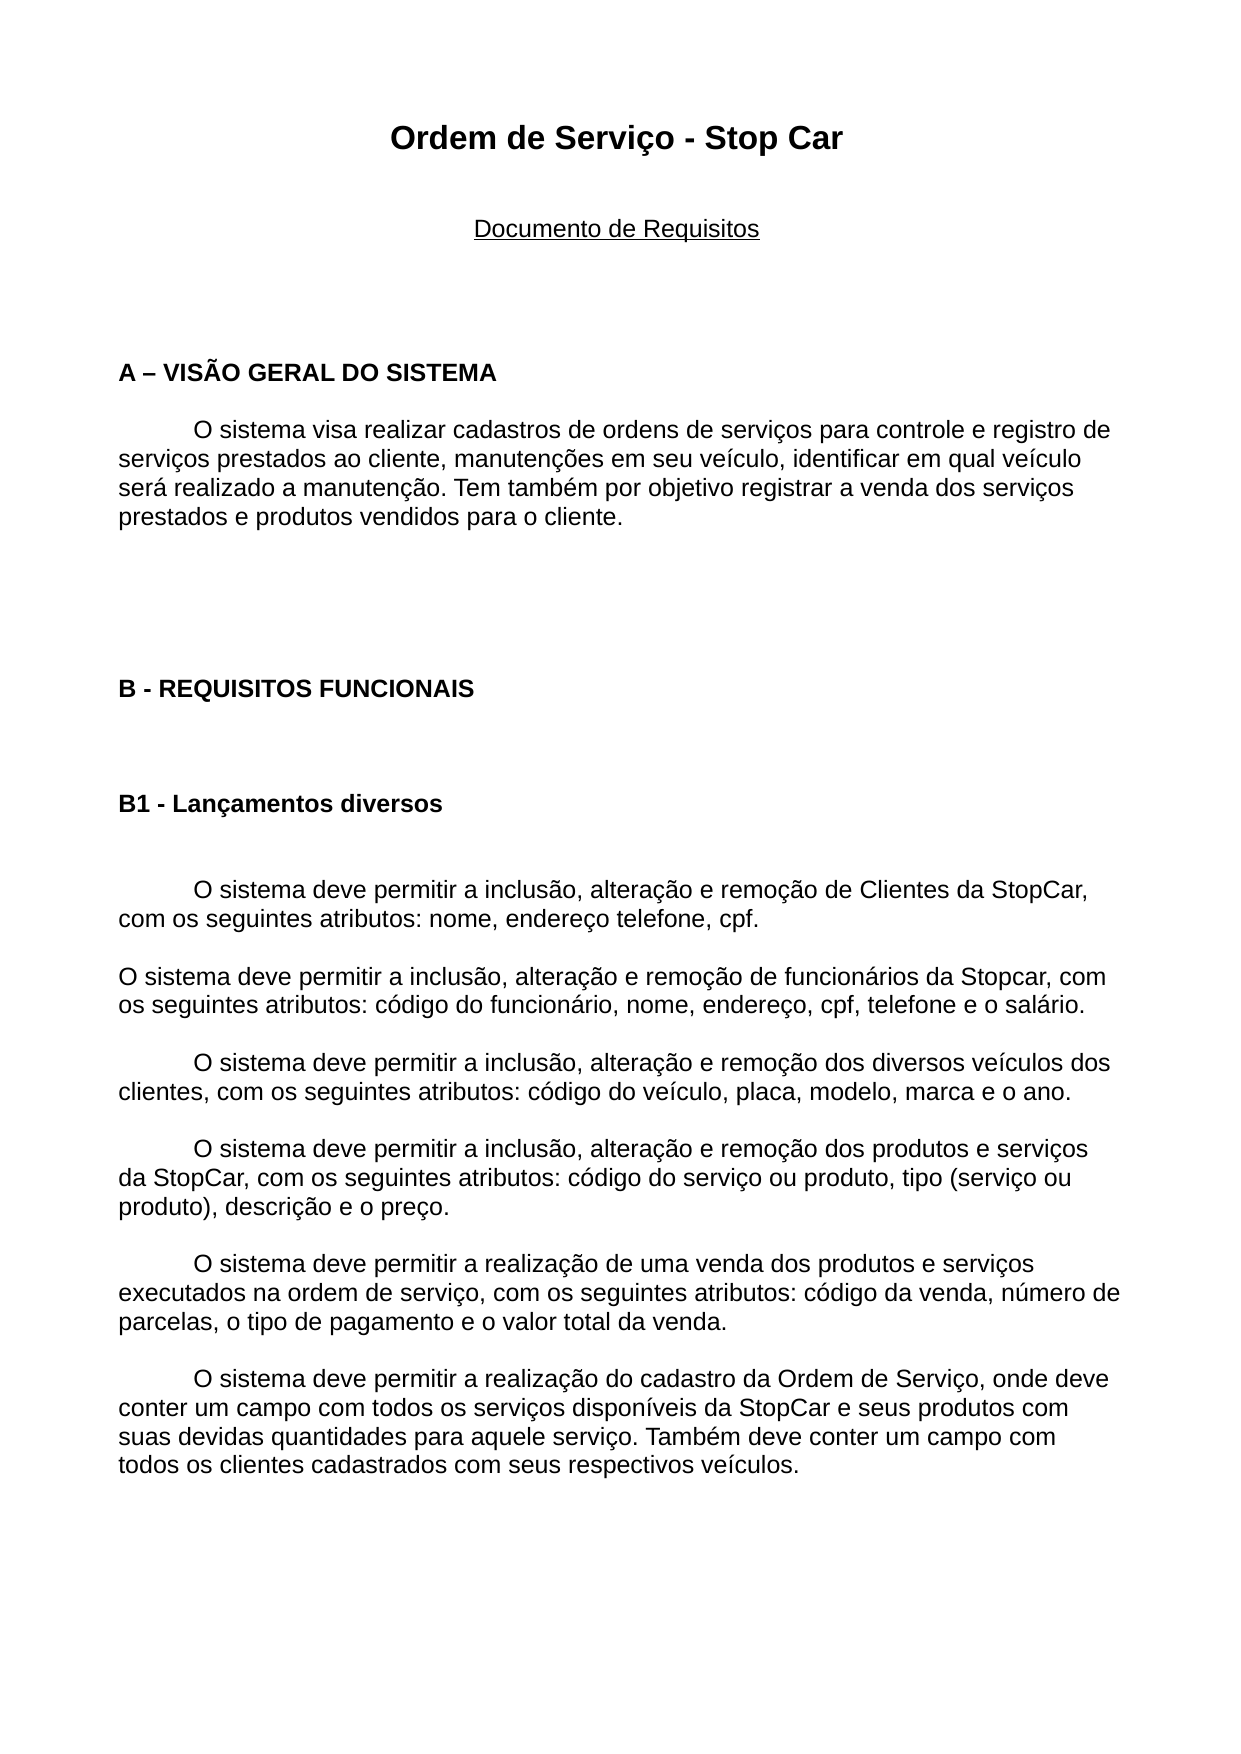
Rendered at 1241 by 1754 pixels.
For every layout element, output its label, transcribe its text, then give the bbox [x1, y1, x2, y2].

text O sistema deve permitir a inclusão, alteração e remoção de funcionários da Stopcar, com os seguintes atributos: código do funcionário, nome, endereço, cpf, telefone e o salário. [118, 962, 1122, 1019]
text B - REQUISITOS FUNCIONAIS [118, 674, 1122, 703]
text O sistema deve permitir a realização de uma venda dos produtos e serviços executados na ordem de serviço, com os seguintes atributos: código da venda, número de parcelas, o tipo de pagamento e o valor total da venda. [118, 1249, 1122, 1335]
text A – VISÃO GERAL DO SISTEMA [118, 358, 1122, 387]
text B1 - Lançamentos diversos [118, 789, 1122, 818]
text O sistema visa realizar cadastros de ordens de serviços para controle e registro de serviços prestados ao cliente, manutenções em seu veículo, identificar em qual veículo será realizado a manutenção. Tem também por objetivo registrar a venda dos serviços prestados e produtos vendidos para o cliente. [118, 415, 1122, 530]
text O sistema deve permitir a inclusão, alteração e remoção dos diversos veículos dos clientes, com os seguintes atributos: código do veículo, placa, modelo, marca e o ano. [118, 1048, 1122, 1105]
text Documento de Requisitos [118, 214, 1122, 243]
text Ordem de Serviço - Stop Car [118, 118, 1122, 157]
text O sistema deve permitir a realização do cadastro da Ordem de Serviço, onde deve conter um campo com todos os serviços disponíveis da StopCar e seus produtos com suas devidas quantidades para aquele serviço. Também deve conter um campo com todos os clientes cadastrados com seus respectivos veículos. [118, 1364, 1122, 1479]
text O sistema deve permitir a inclusão, alteração e remoção de Clientes da StopCar, com os seguintes atributos: nome, endereço telefone, cpf. [118, 875, 1122, 933]
text O sistema deve permitir a inclusão, alteração e remoção dos produtos e serviços da StopCar, com os seguintes atributos: código do serviço ou produto, tipo (serviço ou produto), descrição e o preço. [118, 1134, 1122, 1220]
